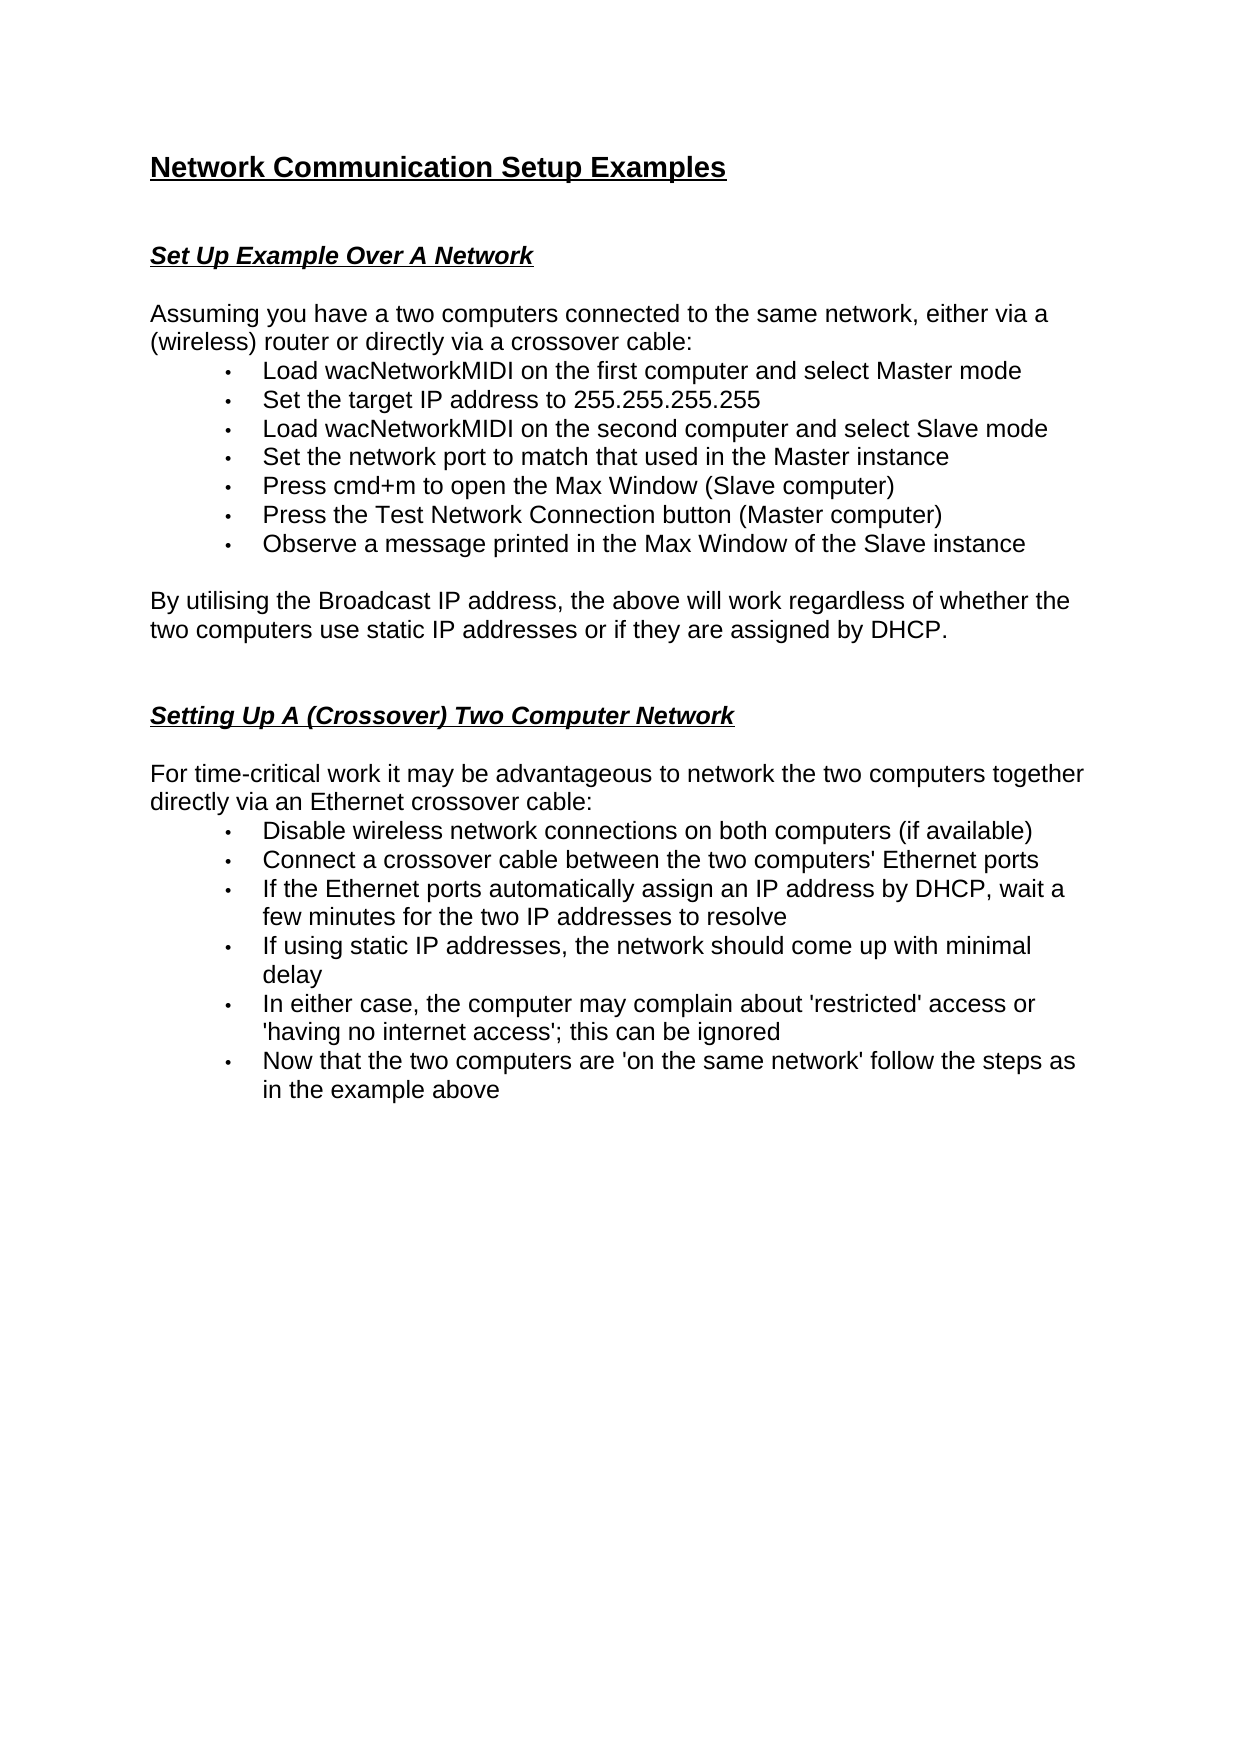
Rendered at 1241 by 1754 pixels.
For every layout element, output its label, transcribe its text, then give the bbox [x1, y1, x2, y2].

list Set the network port to match that used in the Master instance [225, 442, 1090, 471]
list Press cmd+m to open the Max Window (Slave computer) [225, 471, 1090, 500]
list Connect a crossover cable between the two computers' Ethernet ports [225, 845, 1090, 873]
list Now that the two computers are 'on the same network' follow the steps as in the example above [225, 1046, 1090, 1103]
text Setting Up A (Crossover) Two Computer Network [150, 701, 1090, 730]
list If using static IP addresses, the network should come up with minimal delay [225, 931, 1090, 988]
text Network Communication Setup Examples [150, 150, 1090, 183]
list In either case, the computer may complain about 'restricted' access or 'having no internet access'; this can be ignored [225, 988, 1090, 1046]
list Load wacNetworkMIDI on the first computer and select Master mode [225, 356, 1090, 385]
list Set the target IP address to 255.255.255.255 [225, 385, 1090, 413]
text Set Up Example Over A Network [150, 241, 1090, 270]
text Assuming you have a two computers connected to the same network, either via a (wireless) router or directly via a crossover cable: [150, 298, 1090, 356]
list If the Ethernet ports automatically assign an IP address by DHCP, wait a few minutes for the two IP addresses to resolve [225, 873, 1090, 931]
list Disable wireless network connections on both computers (if available) [225, 816, 1090, 845]
list Observe a message printed in the Max Window of the Slave instance [225, 528, 1090, 557]
list Press the Test Network Connection button (Master computer) [225, 500, 1090, 528]
list Load wacNetworkMIDI on the second computer and select Slave mode [225, 413, 1090, 442]
text By utilising the Broadcast IP address, the above will work regardless of whether the two computers use static IP addresses or if they are assigned by DHCP. [150, 586, 1090, 643]
text For time-critical work it may be advantageous to network the two computers together directly via an Ethernet crossover cable: [150, 758, 1090, 816]
